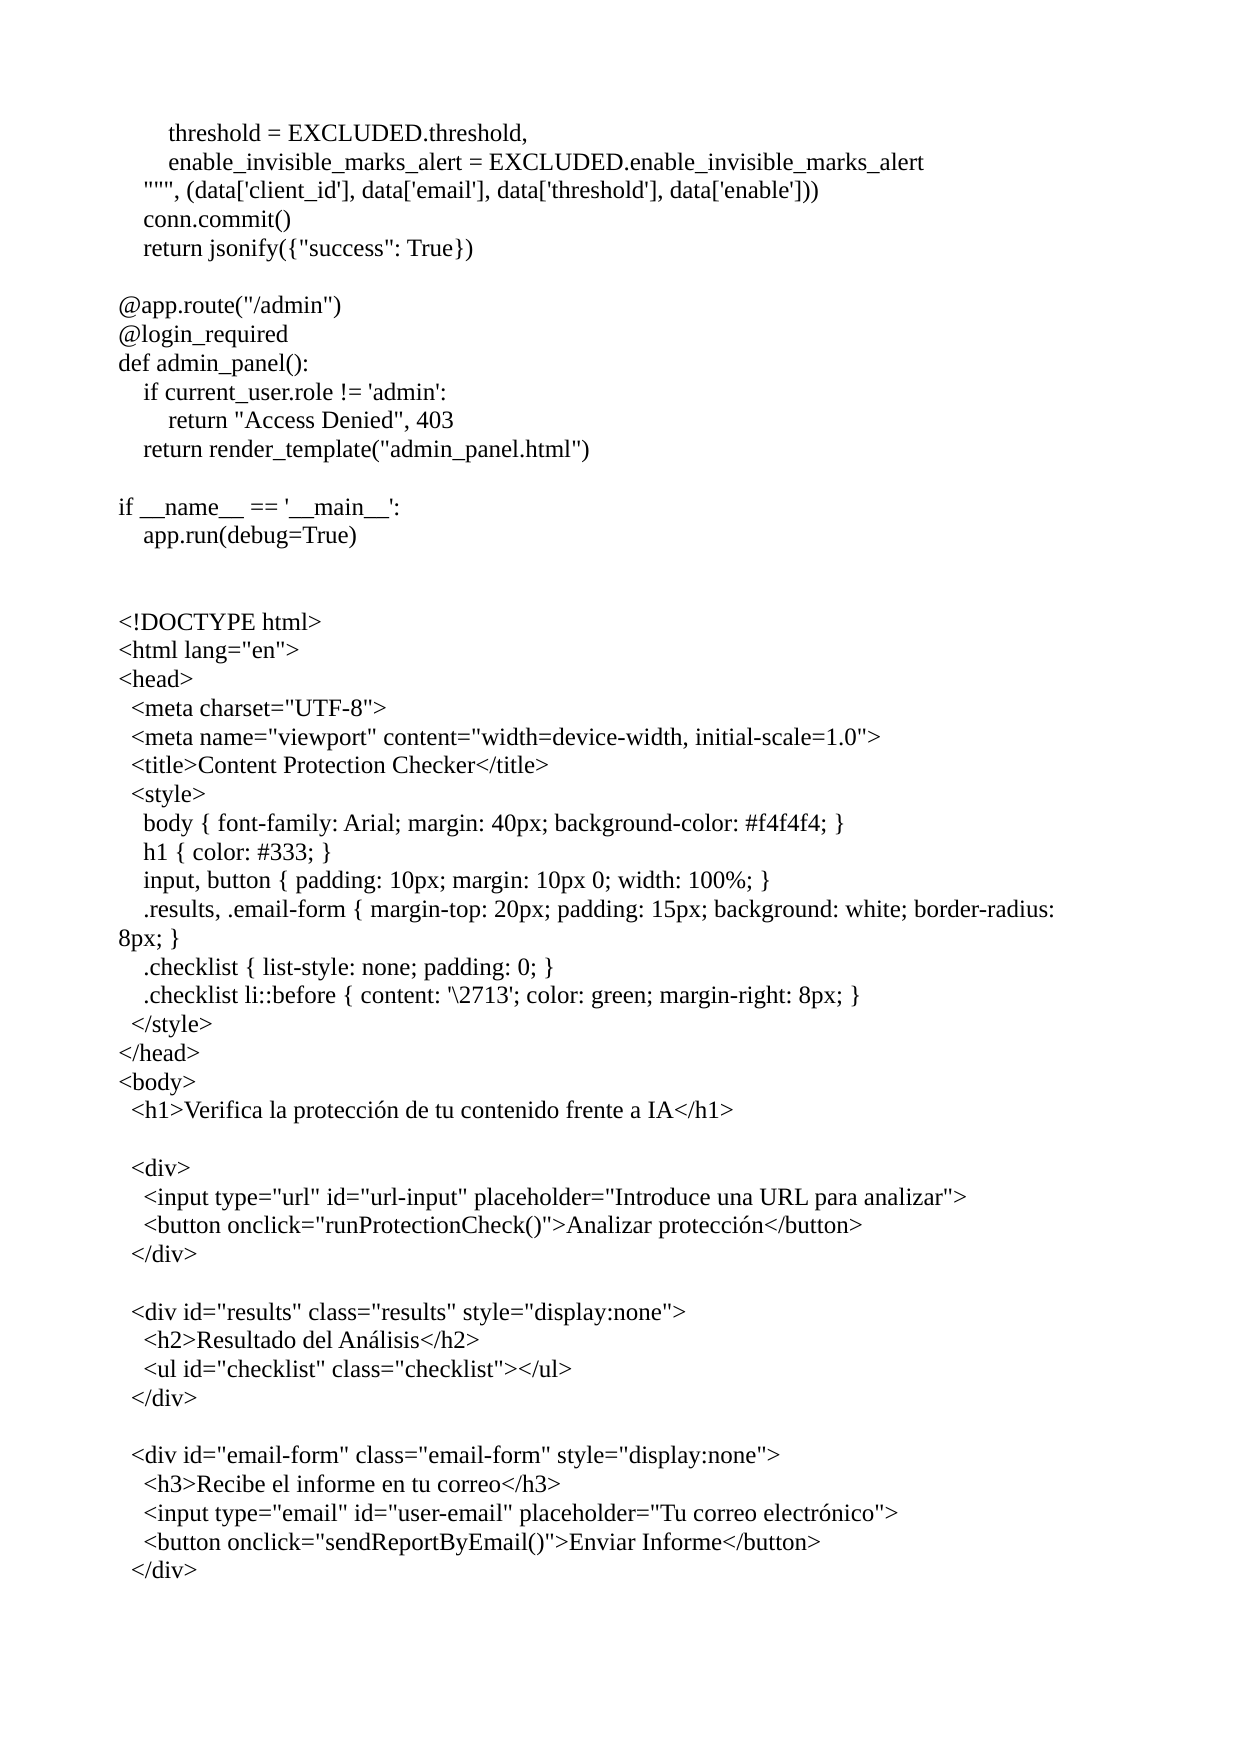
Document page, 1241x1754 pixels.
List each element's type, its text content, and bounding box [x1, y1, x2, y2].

text threshold = EXCLUDED.threshold, enable_invisible_marks_alert = EXCLUDED.enable_invisible_marks_alert """, (data['client_id'], data['email'], data['threshold'], data['enable'])) conn.commit() return jsonify({"success": True}) @app.route("/admin") @login_required def admin_panel(): if current_user.role != 'admin': return "Access Denied", 403 return render_template("admin_panel.html") if __name__ == '__main__': app.run(debug=True) [118, 118, 1122, 578]
text <!DOCTYPE html> <html lang="en"> <head> <meta charset="UTF-8"> <meta name="viewport" content="width=device-width, initial-scale=1.0"> <title>Content Protection Checker</title> <style> body { font-family: Arial; margin: 40px; background-color: #f4f4f4; } h1 { color: #333; } input, button { padding: 10px; margin: 10px 0; width: 100%; } .results, .email-form { margin-top: 20px; padding: 15px; background: white; border-radius: 8px; } .checklist { list-style: none; padding: 0; } .checklist li::before { content: '\2713'; color: green; margin-right: 8px; } </style> </head> <body> <h1>Verifica la protección de tu contenido frente a IA</h1> <div> <input type="url" id="url-input" placeholder="Introduce una URL para analizar"> <button onclick="runProtectionCheck()">Analizar protección</button> </div> <div id="results" class="results" style="display:none"> <h2>Resultado del Análisis</h2> <ul id="checklist" class="checklist"></ul> </div> <div id="email-form" class="email-form" style="display:none"> <h3>Recibe el informe en tu correo</h3> <input type="email" id="user-email" placeholder="Tu correo electrónico"> <button onclick="sendReportByEmail()">Enviar Informe</button> </div> [118, 607, 1122, 1613]
